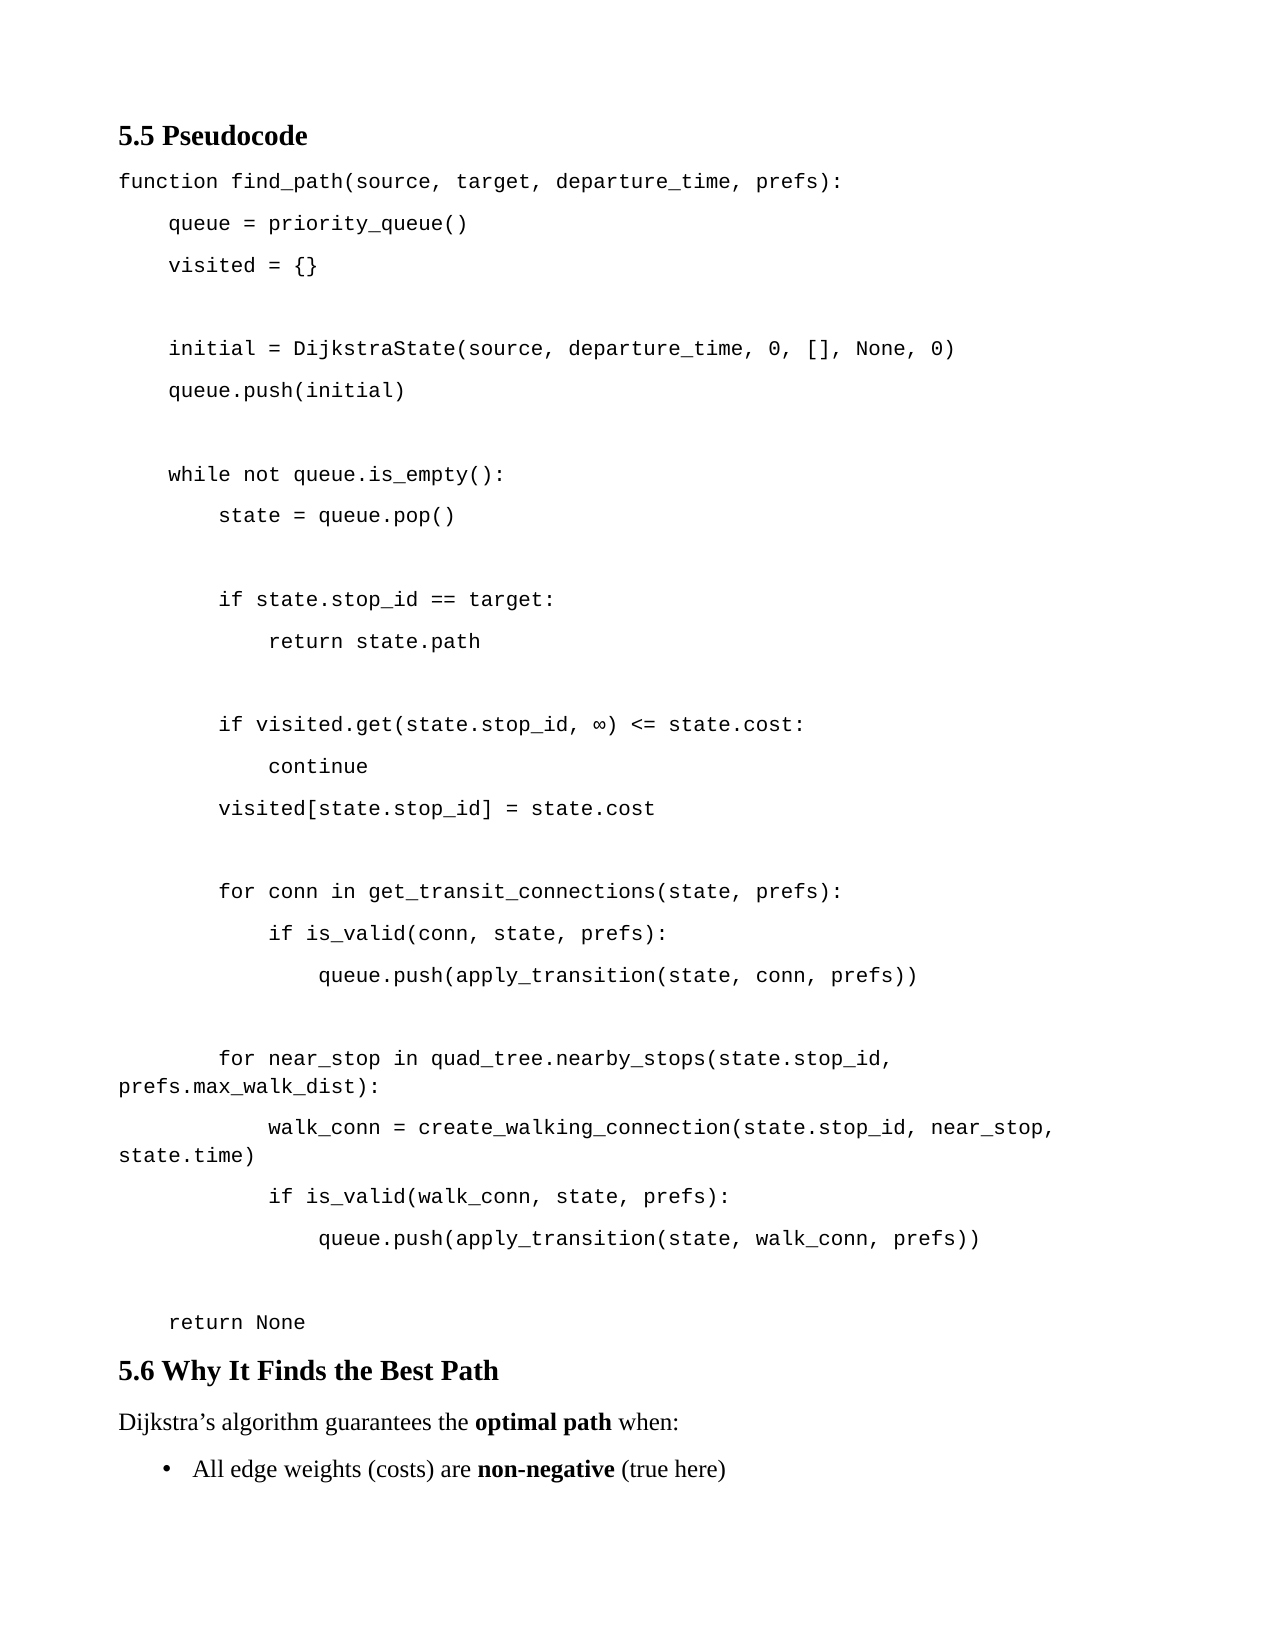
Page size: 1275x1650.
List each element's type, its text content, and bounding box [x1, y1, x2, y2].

text Dijkstra’s algorithm guarantees the optimal path when: [118, 1407, 1157, 1435]
text for near_stop in quad_tree.nearby_stops(state.stop_id, prefs.max_walk_dist): [118, 1048, 1157, 1099]
text initial = DijkstraState(source, departure_time, 0, [], None, 0) [118, 338, 1157, 362]
text state = queue.pop() [118, 505, 1157, 529]
text if is_valid(conn, state, prefs): [118, 923, 1157, 947]
text walk_conn = create_walking_connection(state.stop_id, near_stop, state.time) [118, 1117, 1157, 1168]
subtitle 5.6 Why It Finds the Best Path [118, 1353, 1157, 1387]
text function find_path(source, target, departure_time, prefs): [118, 171, 1157, 195]
text visited = {} [118, 255, 1157, 278]
text return state.path [118, 631, 1157, 654]
text while not queue.is_empty(): [118, 464, 1157, 487]
text queue.push(initial) [118, 380, 1157, 404]
text queue.push(apply_transition(state, walk_conn, prefs)) [118, 1228, 1157, 1252]
text continue [118, 756, 1157, 780]
list All edge weights (costs) are non-negative (true here) [162, 1454, 1157, 1483]
text if visited.get(state.stop_id, ∞) <= state.cost: [118, 714, 1157, 738]
text if state.stop_id == target: [118, 589, 1157, 613]
text visited[state.stop_id] = state.cost [118, 798, 1157, 821]
text for conn in get_transit_connections(state, prefs): [118, 881, 1157, 905]
text 5.5 Pseudocode [118, 118, 1157, 152]
text queue = priority_queue() [118, 213, 1157, 237]
text queue.push(apply_transition(state, conn, prefs)) [118, 965, 1157, 988]
text if is_valid(walk_conn, state, prefs): [118, 1186, 1157, 1210]
text return None [118, 1312, 1157, 1335]
